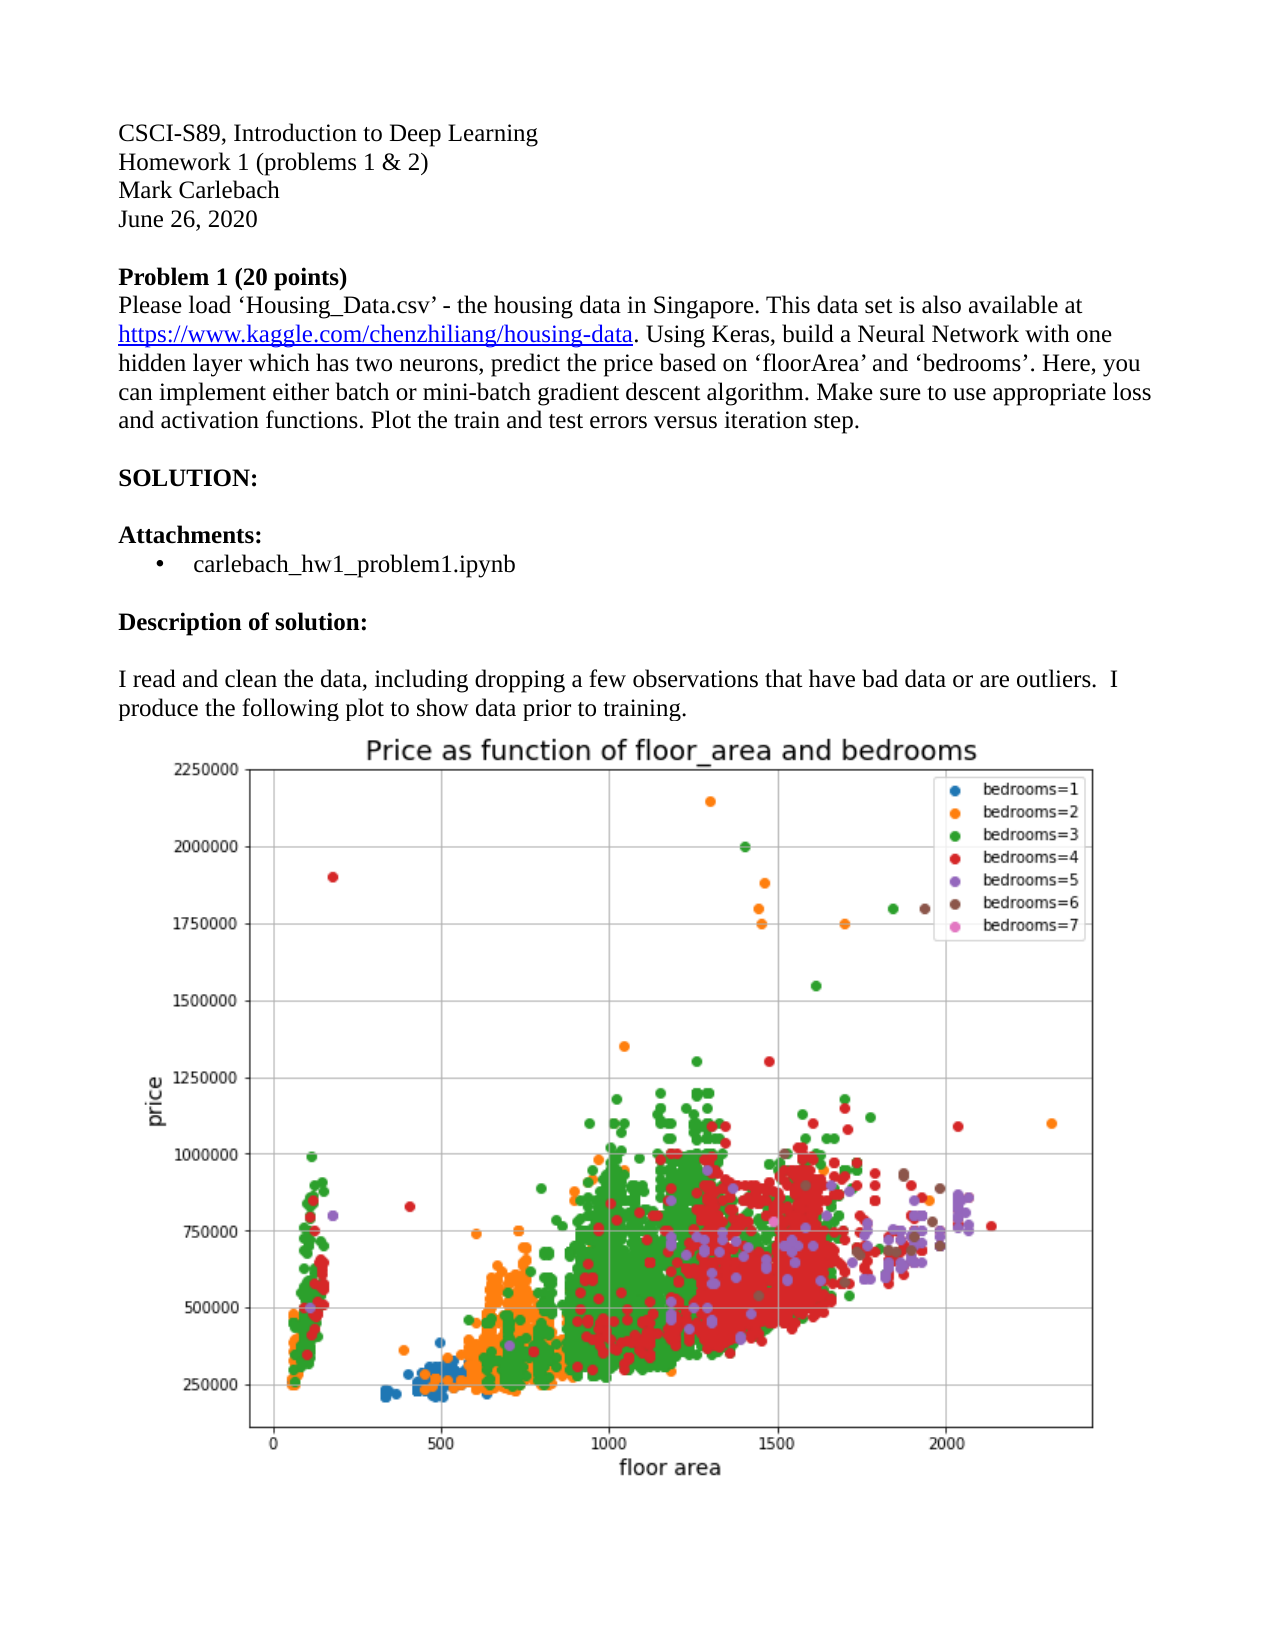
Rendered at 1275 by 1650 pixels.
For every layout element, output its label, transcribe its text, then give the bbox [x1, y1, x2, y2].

text June 26, 2020 [118, 204, 1157, 233]
text Attachments: [118, 521, 1157, 549]
text Mark Carlebach [118, 176, 1157, 204]
text I read and clean the data, including dropping a few observations that have bad data or are outliers. I produce the following plot to show data prior to training. [118, 664, 1157, 721]
text Homework 1 (problems 1 & 2) [118, 147, 1157, 176]
list carlebach_hw1_problem1.ipynb [156, 549, 1157, 578]
picture [118, 721, 1157, 1501]
text Please load ‘Housing_Data.csv’ - the housing data in Singapore. This data set is also available at https://www.kaggle.com/chenzhiliang/housing-data. Using Keras, build a Neural Network with one hidden layer which has two neurons, predict the price based on ‘floorArea’ and ‘bedrooms’. Here, you can implement either batch or mini-batch gradient descent algorithm. Make sure to use appropriate loss and activation functions. Plot the train and test errors versus iteration step. [118, 291, 1157, 434]
text SOLUTION: [118, 463, 1157, 492]
text Description of solution: [118, 607, 1157, 636]
text CSCI-S89, Introduction to Deep Learning [118, 118, 1157, 147]
text Problem 1 (20 points) [118, 262, 1157, 291]
